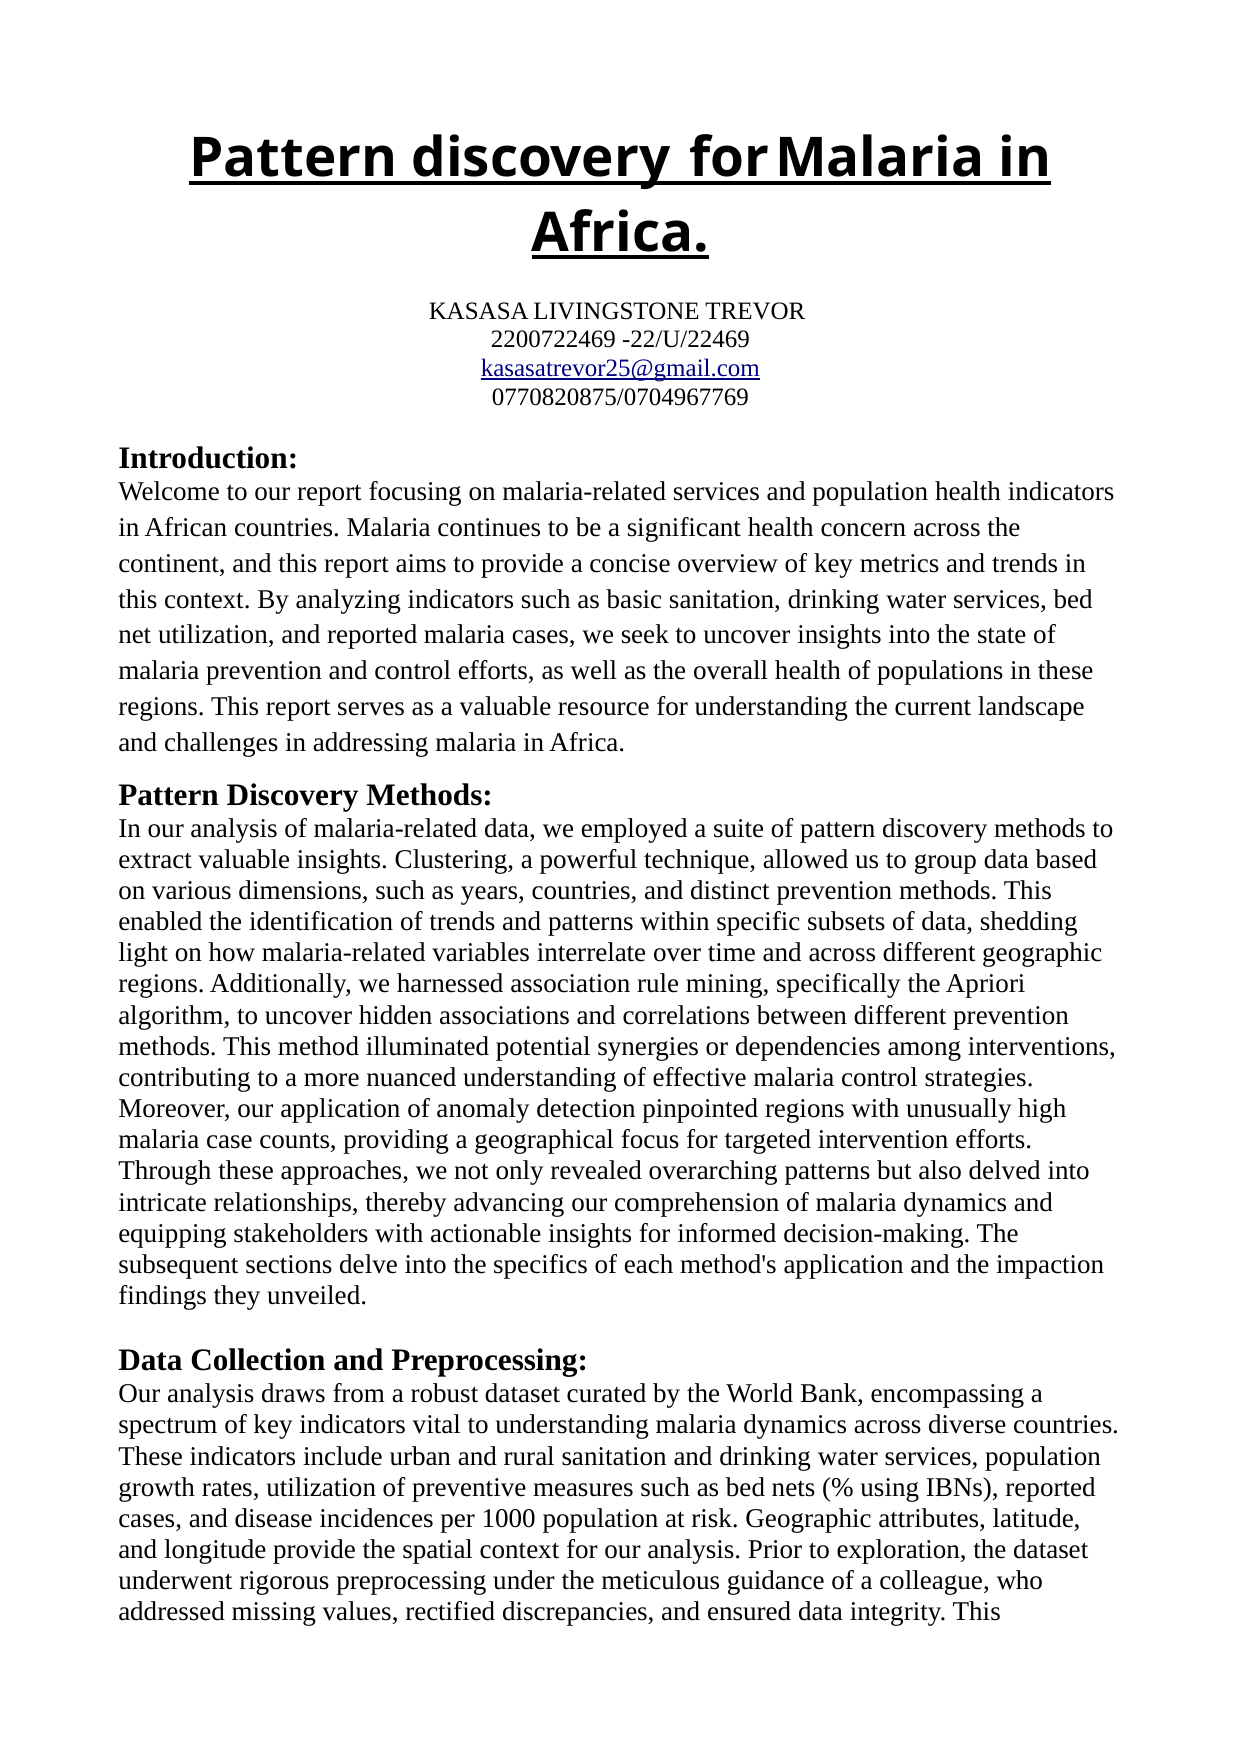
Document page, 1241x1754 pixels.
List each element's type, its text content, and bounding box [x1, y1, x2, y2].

text Pattern discovery for Malaria in Africa. [118, 118, 1122, 267]
text Our analysis draws from a robust dataset curated by the World Bank, encompassing a spectrum of key indicators vital to understanding malaria dynamics across diverse countries. These indicators include urban and rural sanitation and drinking water services, population growth rates, utilization of preventive measures such as bed nets (% using IBNs), reported cases, and disease incidences per 1000 population at risk. Geographic attributes, latitude, and longitude provide the spatial context for our analysis. Prior to exploration, the dataset underwent rigorous preprocessing under the meticulous guidance of a colleague, who addressed missing values, rectified discrepancies, and ensured data integrity. This [118, 1377, 1122, 1626]
text 0770820875/0704967769 [118, 382, 1122, 411]
text Welcome to our report focusing on malaria-related services and population health indicators in African countries. Malaria continues to be a significant health concern across the continent, and this report aims to provide a concise overview of key metrics and trends in this context. By analyzing indicators such as basic sanitation, drinking water services, bed net utilization, and reported malaria cases, we seek to uncover insights into the state of malaria prevention and control efforts, as well as the overall health of populations in these regions. This report serves as a valuable resource for understanding the current landscape and challenges in addressing malaria in Africa. [118, 476, 1122, 757]
text kasasatrevor25@gmail.com [118, 353, 1122, 382]
text Introduction: [118, 439, 1122, 476]
text Pattern Discovery Methods: [118, 776, 1122, 812]
text 2200722469 -22/U/22469 [118, 324, 1122, 353]
text KASASA LIVINGSTONE TREVOR [118, 296, 1122, 324]
text Data Collection and Preprocessing: [118, 1341, 1122, 1377]
text In our analysis of malaria-related data, we employed a suite of pattern discovery methods to extract valuable insights. Clustering, a powerful technique, allowed us to group data based on various dimensions, such as years, countries, and distinct prevention methods. This enabled the identification of trends and patterns within specific subsets of data, shedding light on how malaria-related variables interrelate over time and across different geographic regions. Additionally, we harnessed association rule mining, specifically the Apriori algorithm, to uncover hidden associations and correlations between different prevention methods. This method illuminated potential synergies or dependencies among interventions, contributing to a more nuanced understanding of effective malaria control strategies. Moreover, our application of anomaly detection pinpointed regions with unusually high malaria case counts, providing a geographical focus for targeted intervention efforts. Through these approaches, we not only revealed overarching patterns but also delved into intricate relationships, thereby advancing our comprehension of malaria dynamics and equipping stakeholders with actionable insights for informed decision-making. The subsequent sections delve into the specifics of each method's application and the impaction findings they unveiled. [118, 812, 1122, 1310]
